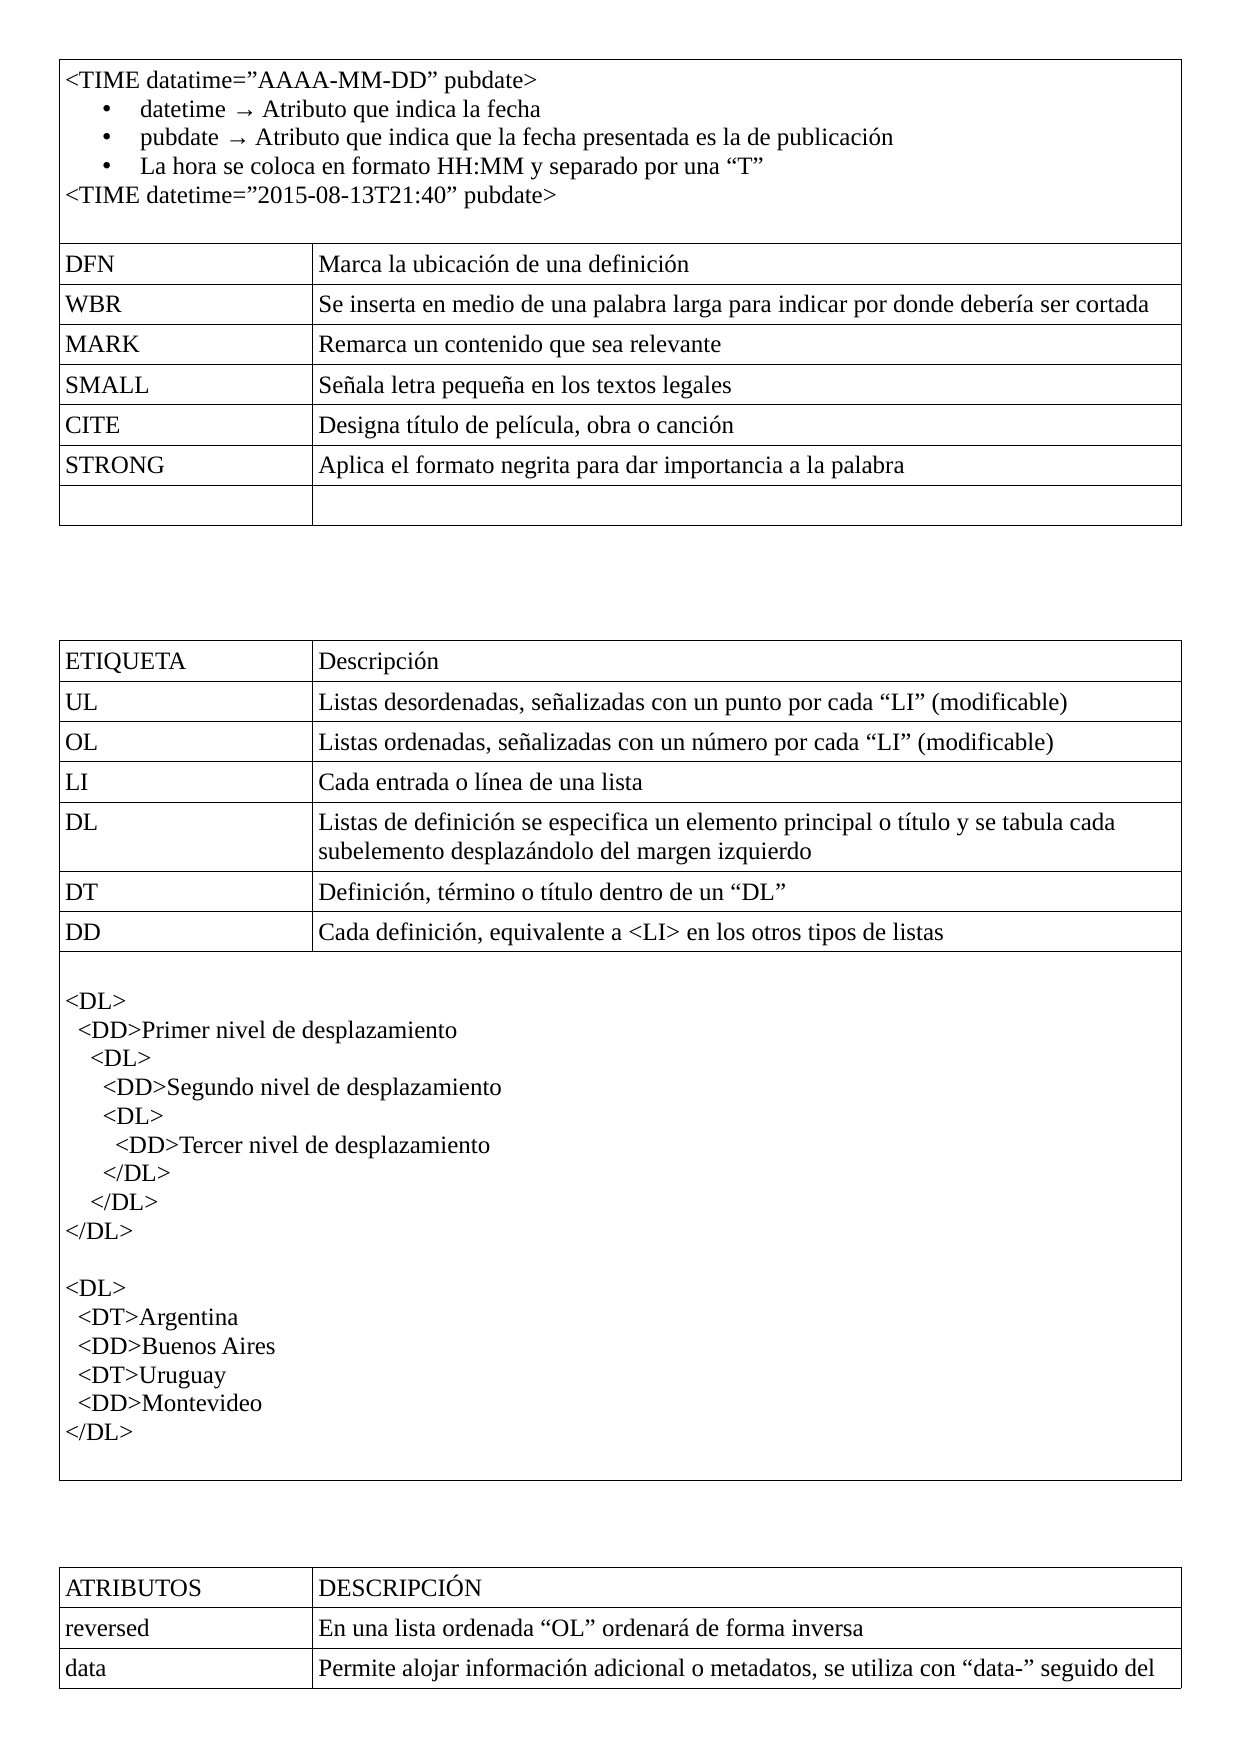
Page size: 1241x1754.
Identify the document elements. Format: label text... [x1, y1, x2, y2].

table_cell En una lista ordenada “OL” ordenará de forma inversa [313, 1608, 1181, 1647]
table_cell Permite alojar información adicional o metadatos, se utiliza con “data-” seguido del [313, 1649, 1181, 1688]
table_cell Cada entrada o línea de una lista [313, 762, 1181, 802]
table_cell [60, 486, 312, 525]
table_cell Designa título de película, obra o canción [313, 405, 1181, 445]
table_cell Definición, término o título dentro de un “DL” [313, 872, 1181, 911]
table_cell <TIME datatime=”AAAA-MM-DD” pubdate> datetime → Atributo que indica la fecha pubdate → Atributo que indica que la fecha presentada es la de publicación La hora se coloca en formato HH:MM y separado por una “T” <TIME datetime=”2015-08-13T21:40” pubdate> [60, 60, 1181, 243]
table_cell Listas ordenadas, señalizadas con un número por cada “LI” (modificable) [313, 722, 1181, 761]
table_cell [313, 486, 1181, 525]
table_header DESCRIPCIÓN [313, 1568, 1181, 1607]
table_cell reversed [60, 1608, 312, 1647]
table_cell Se inserta en medio de una palabra larga para indicar por donde debería ser cortada [313, 285, 1181, 324]
table_cell OL [60, 722, 312, 761]
table_cell LI [60, 762, 312, 802]
table_cell Listas desordenadas, señalizadas con un punto por cada “LI” (modificable) [313, 682, 1181, 721]
table_cell Señala letra pequeña en los textos legales [313, 365, 1181, 404]
table_cell data [60, 1649, 312, 1688]
table_cell DFN [60, 244, 312, 283]
table_cell Aplica el formato negrita para dar importancia a la palabra [313, 446, 1181, 485]
table_cell STRONG [60, 446, 312, 485]
table_cell DD [60, 912, 312, 951]
table_cell DL [60, 803, 312, 871]
table_cell DT [60, 872, 312, 911]
table_header Descripción [313, 641, 1181, 681]
table_cell MARK [60, 325, 312, 364]
table_cell Remarca un contenido que sea relevante [313, 325, 1181, 364]
table_header ETIQUETA [60, 641, 312, 681]
table_cell Cada definición, equivalente a <LI> en los otros tipos de listas [313, 912, 1181, 951]
table_cell Marca la ubicación de una definición [313, 244, 1181, 283]
table_cell Listas de definición se especifica un elemento principal o título y se tabula cada subelemento desplazándolo del margen izquierdo [313, 803, 1181, 871]
table_cell UL [60, 682, 312, 721]
table_cell WBR [60, 285, 312, 324]
table_cell SMALL [60, 365, 312, 404]
table_header ATRIBUTOS [60, 1568, 312, 1607]
table_cell <DL> <DD>Primer nivel de desplazamiento <DL> <DD>Segundo nivel de desplazamiento <DL> <DD>Tercer nivel de desplazamiento </DL> </DL> </DL> <DL> <DT>Argentina <DD>Buenos Aires <DT>Uruguay <DD>Montevideo </DL> [60, 952, 1181, 1480]
table_cell CITE [60, 405, 312, 445]
